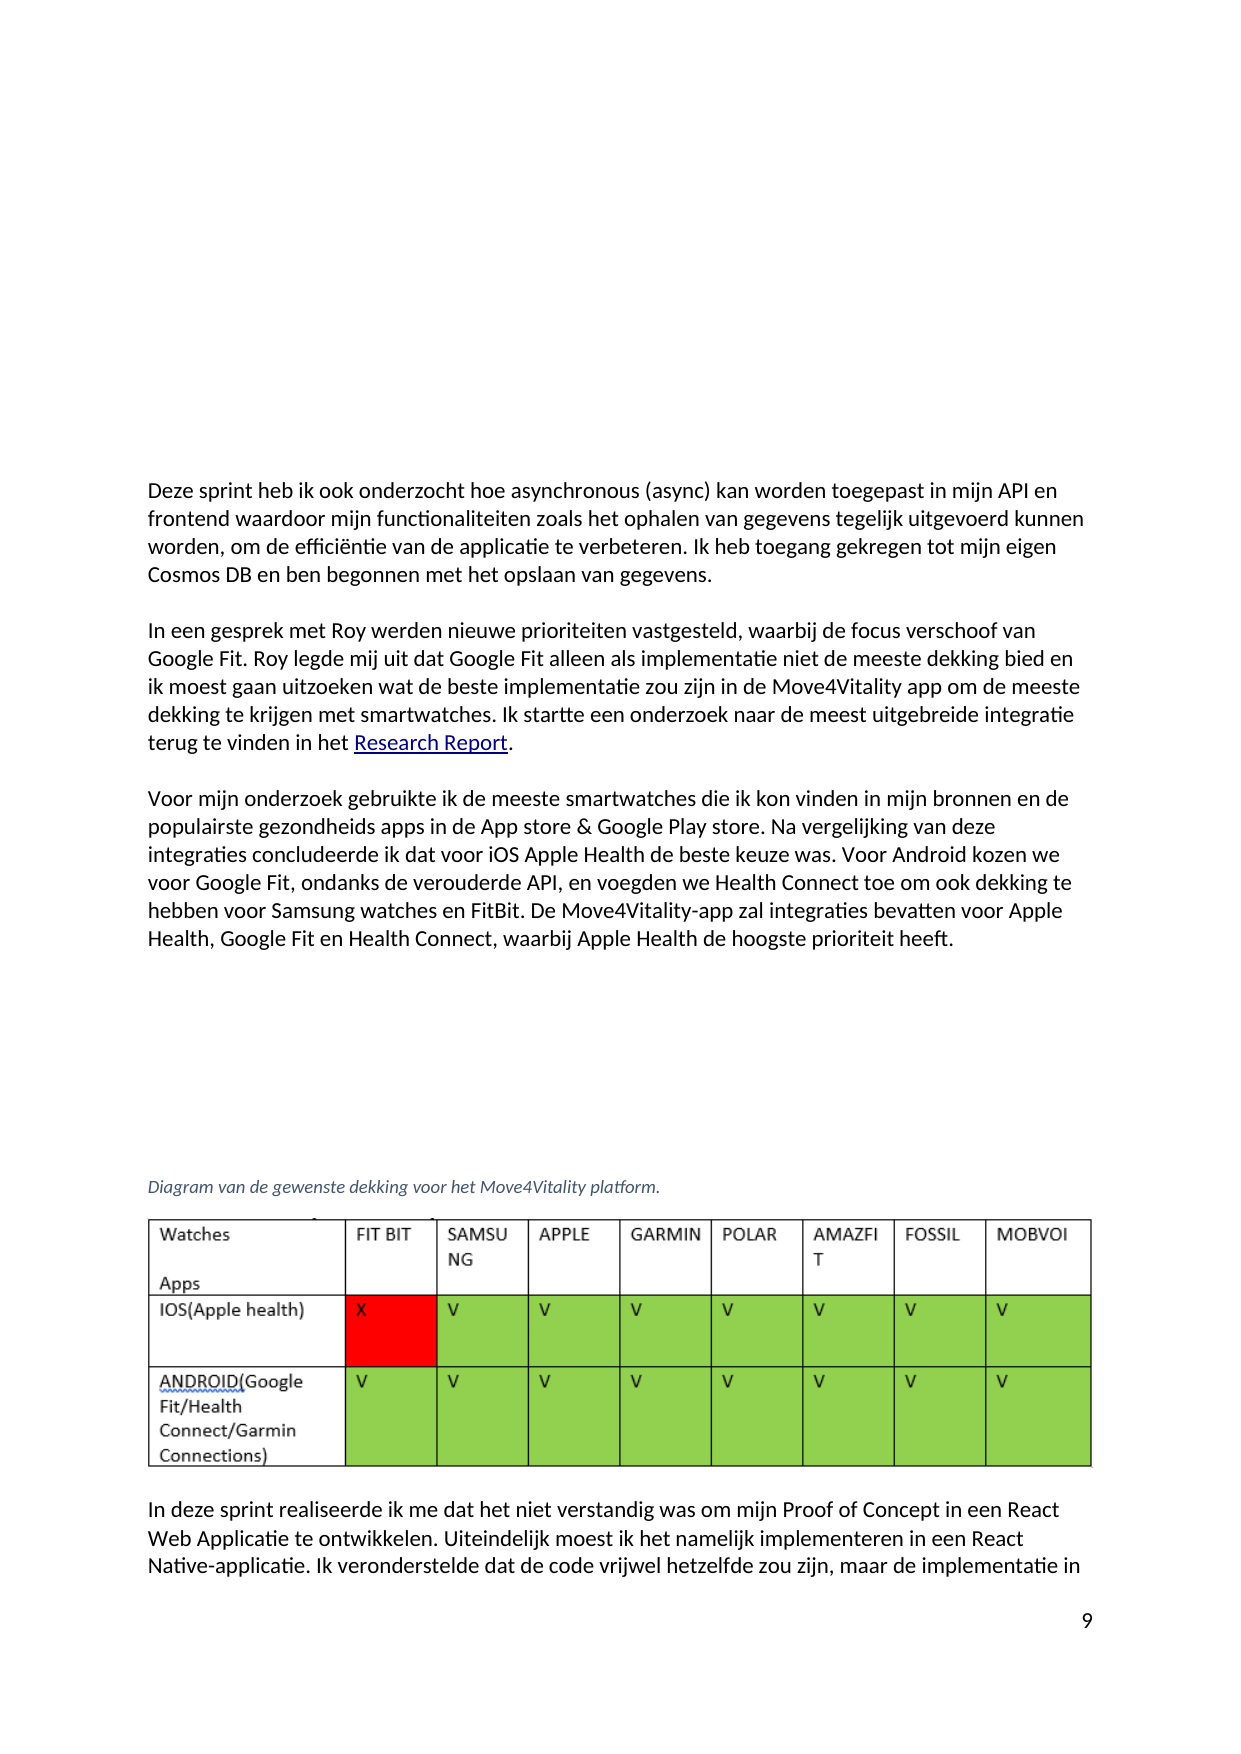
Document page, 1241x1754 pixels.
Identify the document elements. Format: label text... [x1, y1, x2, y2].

text In een gesprek met Roy werden nieuwe prioriteiten vastgesteld, waarbij de focus verschoof van Google Fit. Roy legde mij uit dat Google Fit alleen als implementatie niet de meeste dekking bied en ik moest gaan uitzoeken wat de beste implementatie zou zijn in de Move4Vitality app om de meeste dekking te krijgen met smartwatches. Ik startte een onderzoek naar de meest uitgebreide integratie terug te vinden in het Research Report. [148, 616, 1093, 756]
text In deze sprint realiseerde ik me dat het niet verstandig was om mijn Proof of Concept in een React Web Applicatie te ontwikkelen. Uiteindelijk moest ik het namelijk implementeren in een React Native-applicatie. Ik veronderstelde dat de code vrijwel hetzelfde zou zijn, maar de implementatie in [148, 1496, 1093, 1580]
text Voor mijn onderzoek gebruikte ik de meeste smartwatches die ik kon vinden in mijn bronnen en de populairste gezondheids apps in de App store & Google Play store. Na vergelijking van deze integraties concludeerde ik dat voor iOS Apple Health de beste keuze was. Voor Android kozen we voor Google Fit, ondanks de verouderde API, en voegden we Health Connect toe om ook dekking te hebben voor Samsung watches en FitBit. De Move4Vitality-app zal integraties bevatten voor Apple Health, Google Fit en Health Connect, waarbij Apple Health de hoogste prioriteit heeft. [148, 784, 1093, 952]
text Deze sprint heb ik ook onderzocht hoe asynchronous (async) kan worden toegepast in mijn API en frontend waardoor mijn functionaliteiten zoals het ophalen van gegevens tegelijk uitgevoerd kunnen worden, om de efficiëntie van de applicatie te verbeteren. Ik heb toegang gekregen tot mijn eigen Cosmos DB en ben begonnen met het opslaan van gegevens. [148, 476, 1093, 588]
text Diagram van de gewenste dekking voor het Move4Vitality platform. [148, 1175, 1093, 1198]
